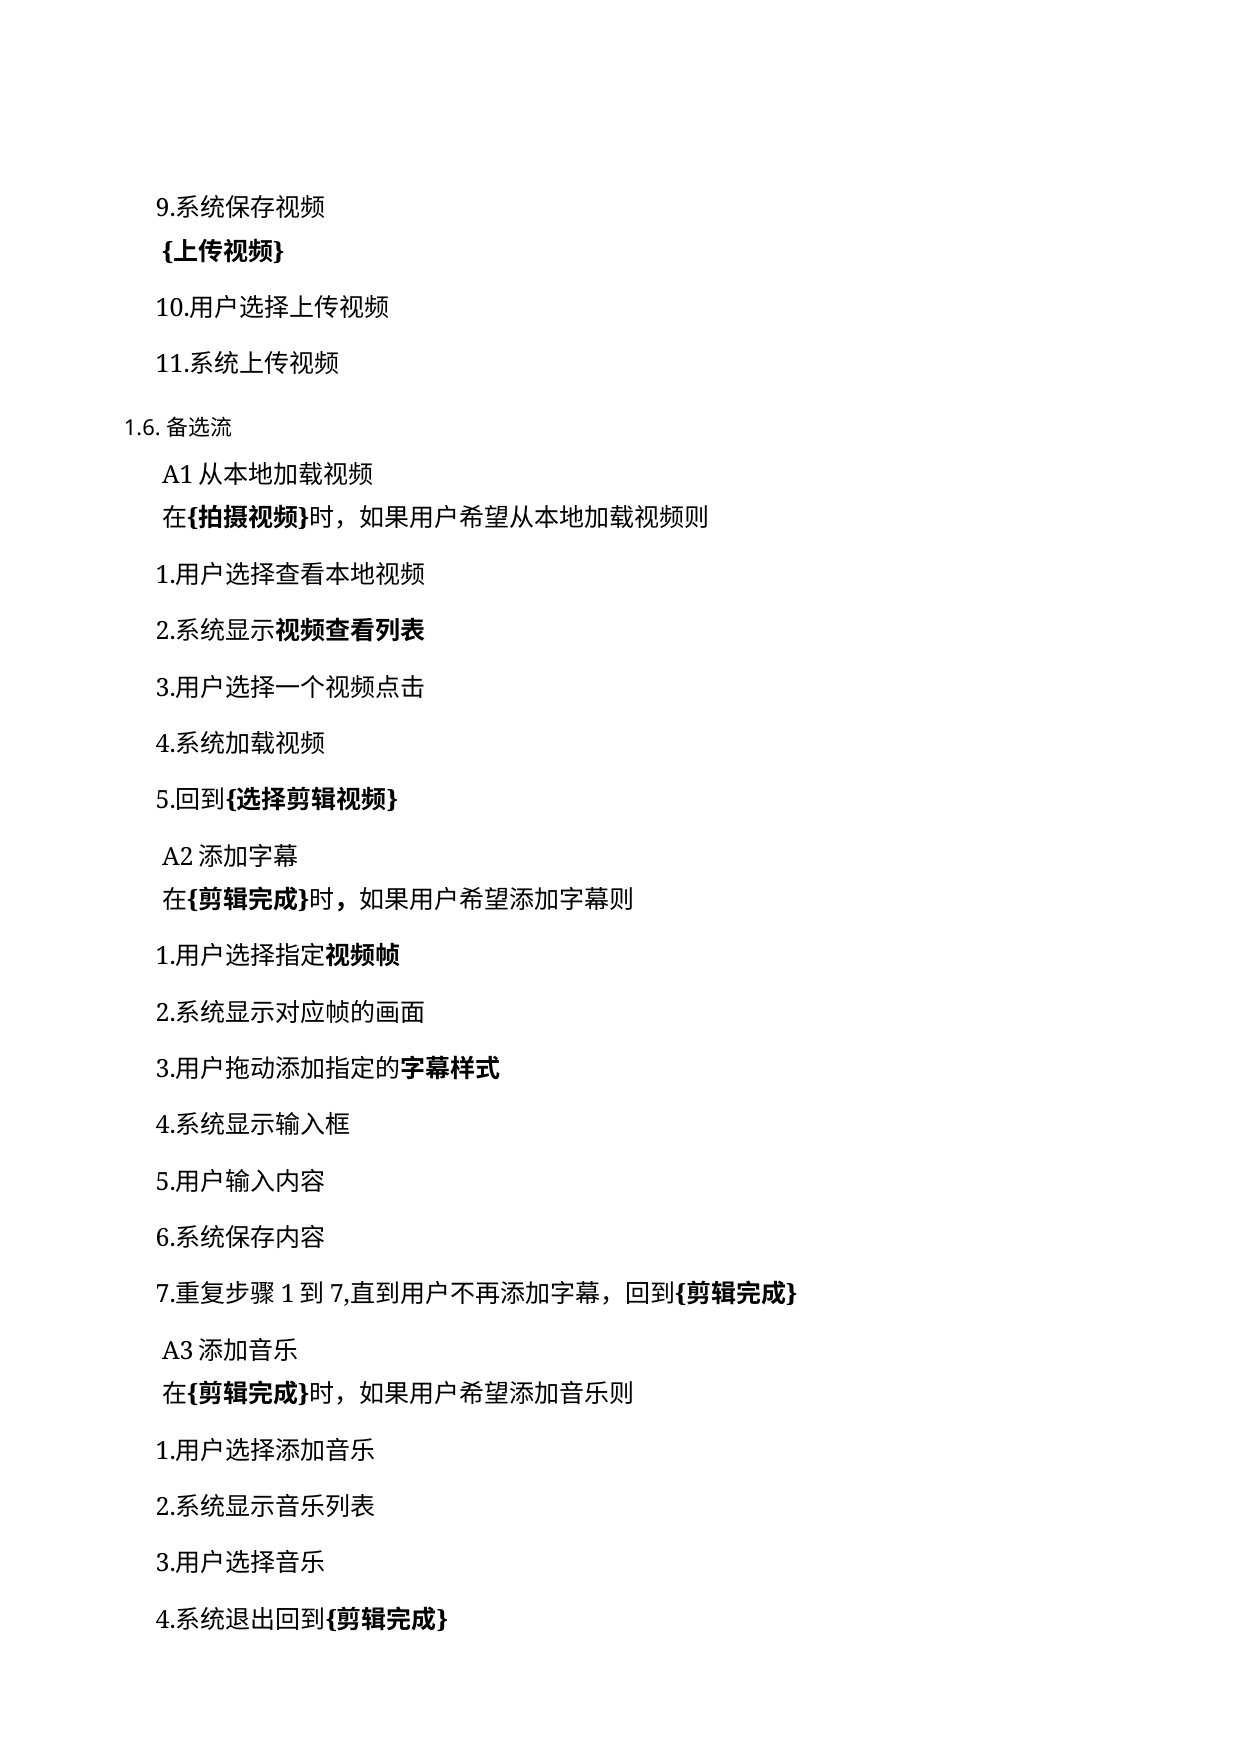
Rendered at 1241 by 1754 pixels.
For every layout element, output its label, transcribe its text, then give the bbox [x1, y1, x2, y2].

list 系统退出回到{剪辑完成} [118, 1599, 1122, 1635]
list 用户输入内容 [118, 1161, 1122, 1197]
list 用户拖动添加指定的字幕样式 [118, 1048, 1122, 1085]
list 系统上传视频 [118, 344, 1122, 380]
text A2添加字幕 在{剪辑完成}时，如果用户希望添加字幕则 [118, 836, 1122, 916]
list 系统加载视频 [118, 723, 1122, 759]
list 用户选择指定视频帧 [118, 936, 1122, 972]
list 系统显示音乐列表 [118, 1486, 1122, 1523]
list 用户选择查看本地视频 [118, 554, 1122, 591]
list 用户选择添加音乐 [118, 1430, 1122, 1466]
list 用户选择上传视频 [118, 287, 1122, 324]
list 系统显示对应帧的画面 [118, 992, 1122, 1028]
list 用户选择音乐 [118, 1543, 1122, 1579]
subtitle 备选流 [118, 410, 1122, 442]
text A1从本地加载视频 在{拍摄视频}时，如果用户希望从本地加载视频则 [118, 454, 1122, 534]
text A3添加音乐 在{剪辑完成}时，如果用户希望添加音乐则 [118, 1330, 1122, 1410]
list 重复步骤1到7,直到用户不再添加字幕，回到{剪辑完成} [118, 1274, 1122, 1310]
list 系统保存内容 [118, 1218, 1122, 1254]
list 系统显示视频查看列表 [118, 611, 1122, 647]
list 系统保存视频 {上传视频} [118, 188, 1122, 267]
list 用户选择一个视频点击 [118, 667, 1122, 703]
list 回到{选择剪辑视频} [118, 780, 1122, 816]
list 系统显示输入框 [118, 1105, 1122, 1141]
